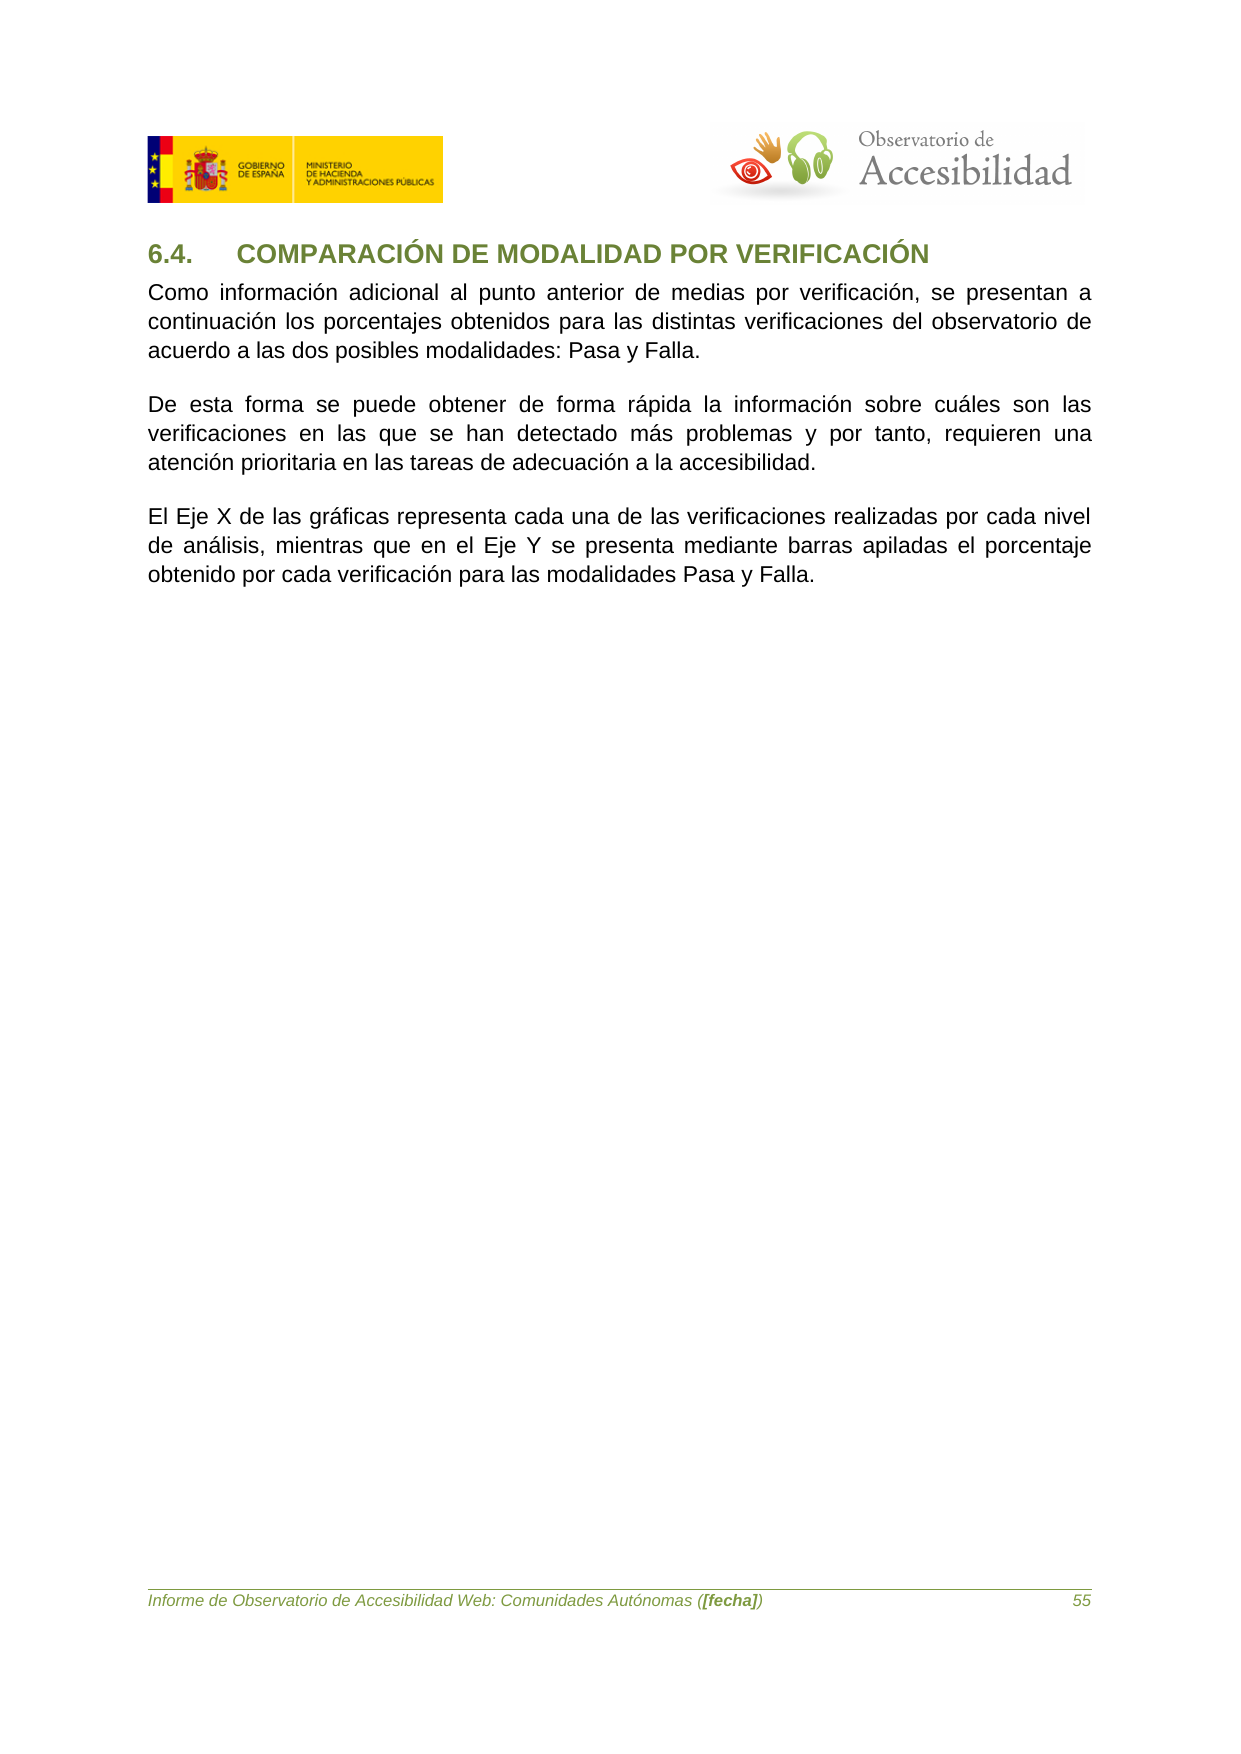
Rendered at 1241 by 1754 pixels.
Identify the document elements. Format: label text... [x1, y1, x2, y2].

picture [147, 136, 443, 203]
picture [710, 122, 1086, 205]
text De esta forma se puede obtener de forma rápida la información sobre cuáles son las verificaciones en las que se han detectado más problemas y por tanto, requieren una atención prioritaria en las tareas de adecuación a la accesibilidad. [148, 391, 1092, 475]
text Como información adicional al punto anterior de medias por verificación, se presentan a continuación los porcentajes obtenidos para las distintas verificaciones del observatorio de acuerdo a las dos posibles modalidades: Pasa y Falla. [148, 279, 1092, 363]
text El Eje X de las gráficas representa cada una de las verificaciones realizadas por cada nivel de análisis, mientras que en el Eje Y se presenta mediante barras apiladas el porcentaje obtenido por cada verificación para las modalidades Pasa y Falla. [148, 503, 1092, 587]
list Comparación de Modalidad por Verificación [148, 238, 1092, 269]
